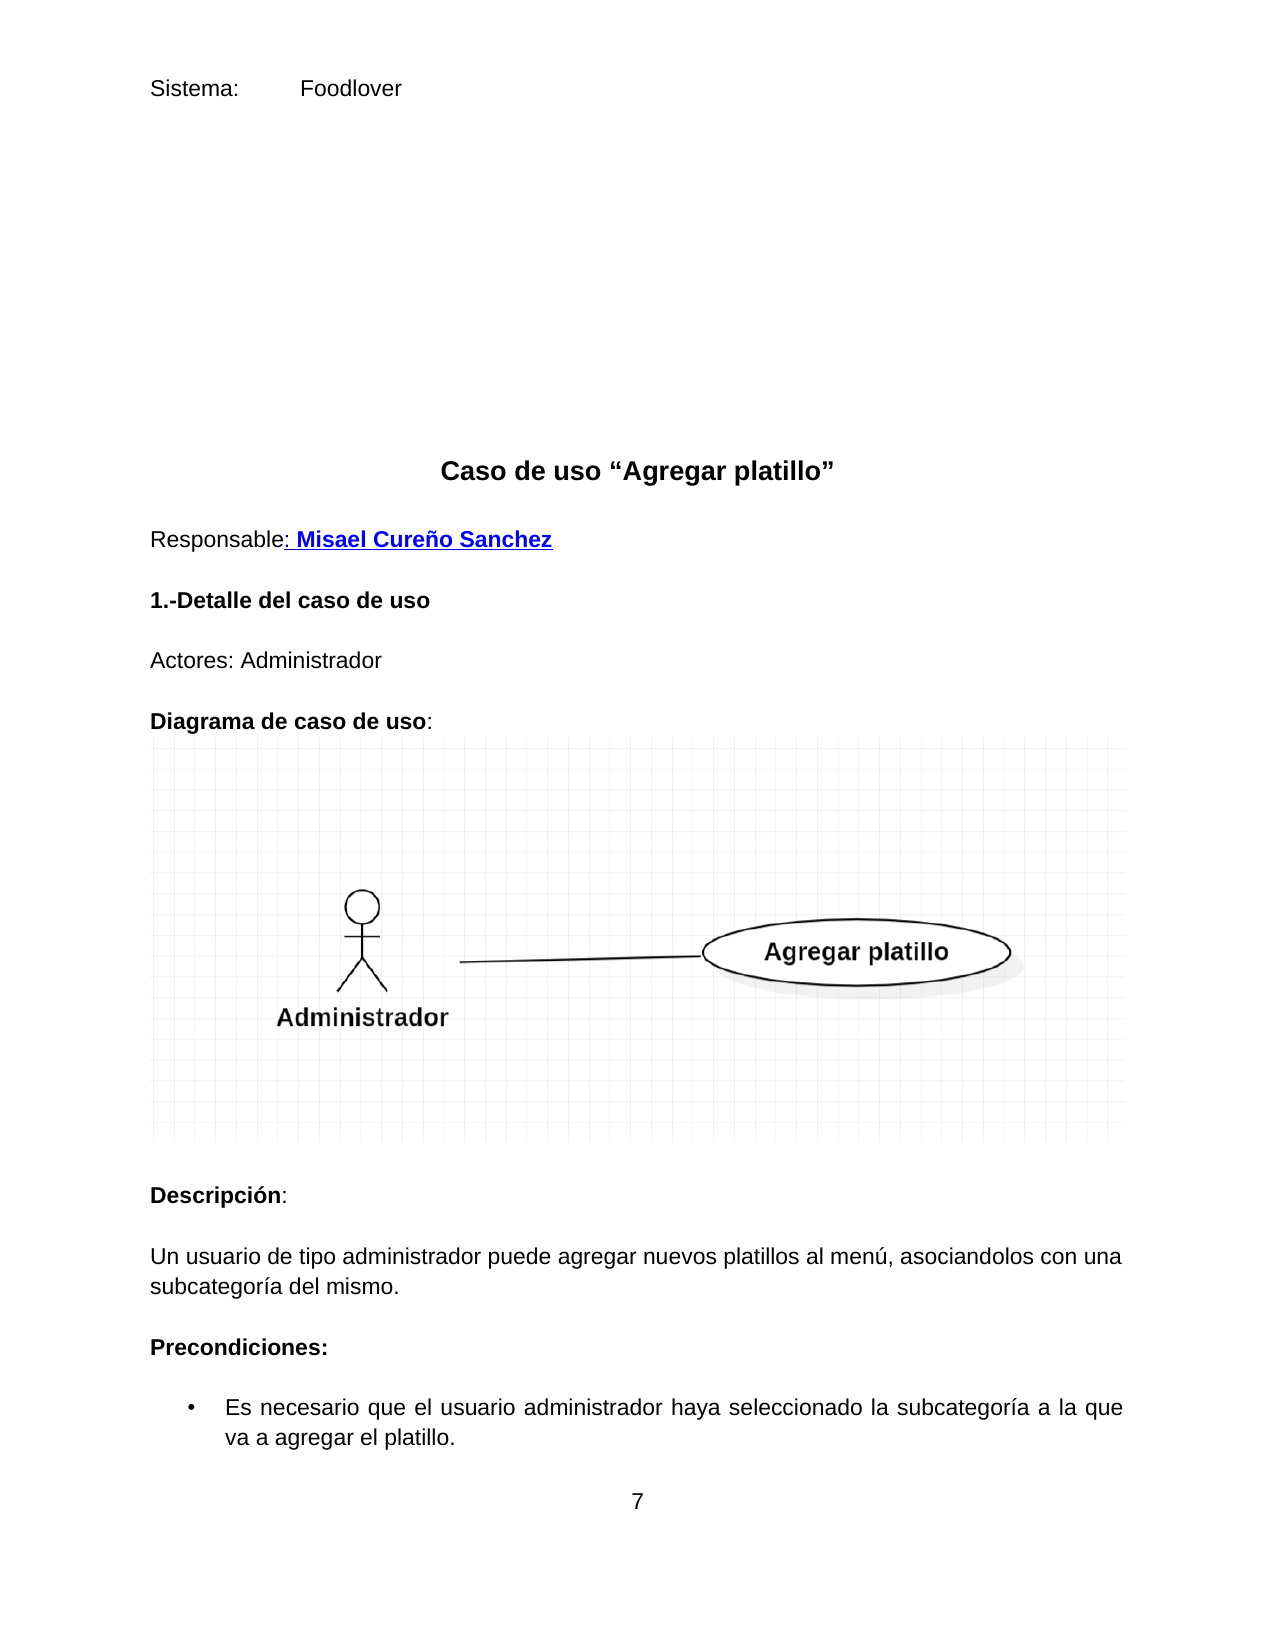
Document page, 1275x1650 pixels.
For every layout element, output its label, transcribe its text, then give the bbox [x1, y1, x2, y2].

text Descripción: [150, 1182, 1125, 1209]
text Responsable: Misael Cureño Sanchez [150, 526, 1125, 553]
picture [150, 737, 1125, 1142]
list Es necesario que el usuario administrador haya seleccionado la subcategoría a la que va a agregar el platillo. [187, 1394, 1125, 1451]
text subcategoría del mismo. [150, 1273, 1125, 1299]
text Un usuario de tipo administrador puede agregar nuevos platillos al menú, asociandolos con una [150, 1243, 1125, 1269]
text Actores: Administrador [150, 647, 1125, 673]
text Caso de uso “Agregar platillo” [150, 454, 1125, 486]
text Diagrama de caso de uso: [150, 708, 1125, 734]
text 1.-Detalle del caso de uso [150, 587, 1125, 613]
text Precondiciones: [150, 1333, 1125, 1360]
